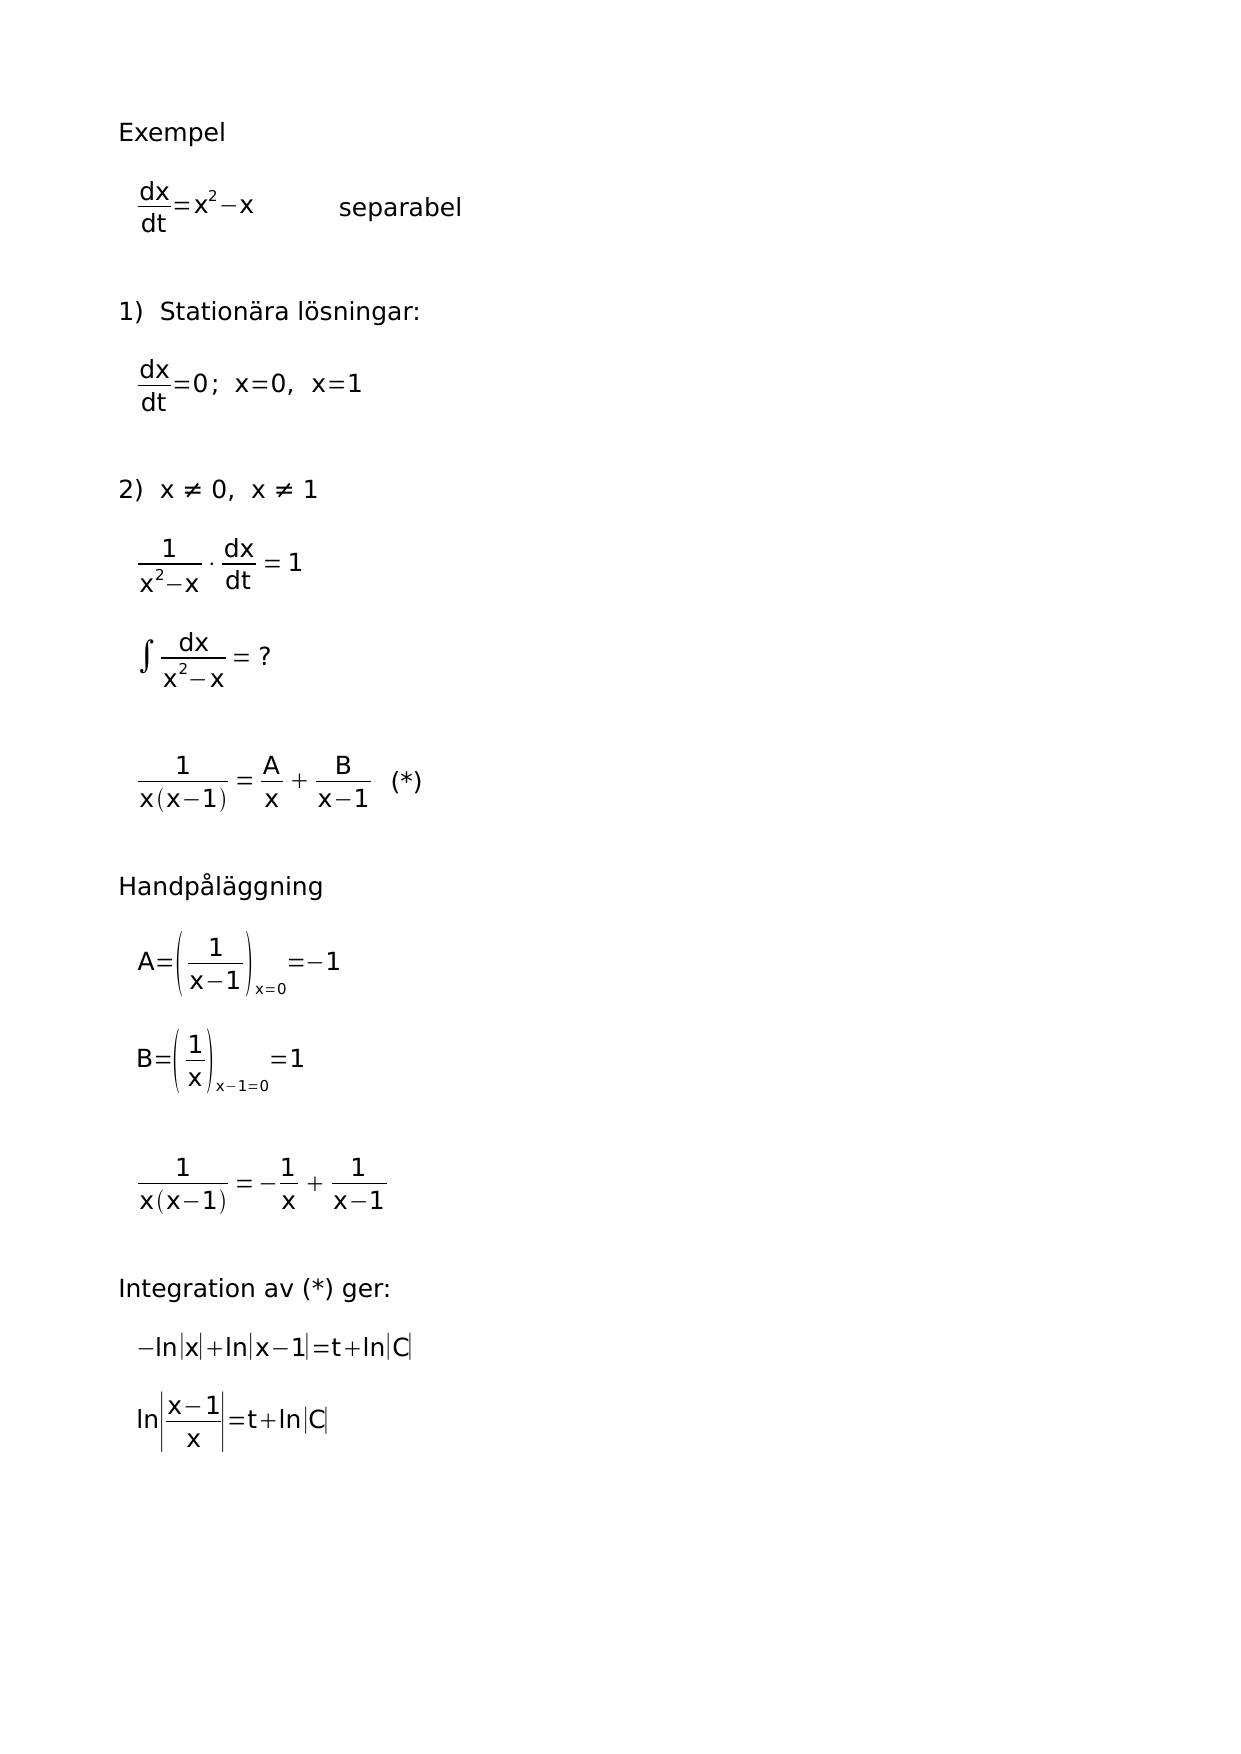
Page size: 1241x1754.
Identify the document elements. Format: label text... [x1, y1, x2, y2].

text 1) Stationära lösningar: [118, 297, 1122, 326]
text Integration av (*) ger: [118, 1274, 1122, 1303]
text separabel [118, 176, 1122, 238]
text (*) [118, 751, 1122, 813]
text Exempel [118, 118, 1122, 147]
text Handpåläggning [118, 872, 1122, 901]
text 2) x ≠ 0, x ≠ 1 [118, 475, 1122, 504]
